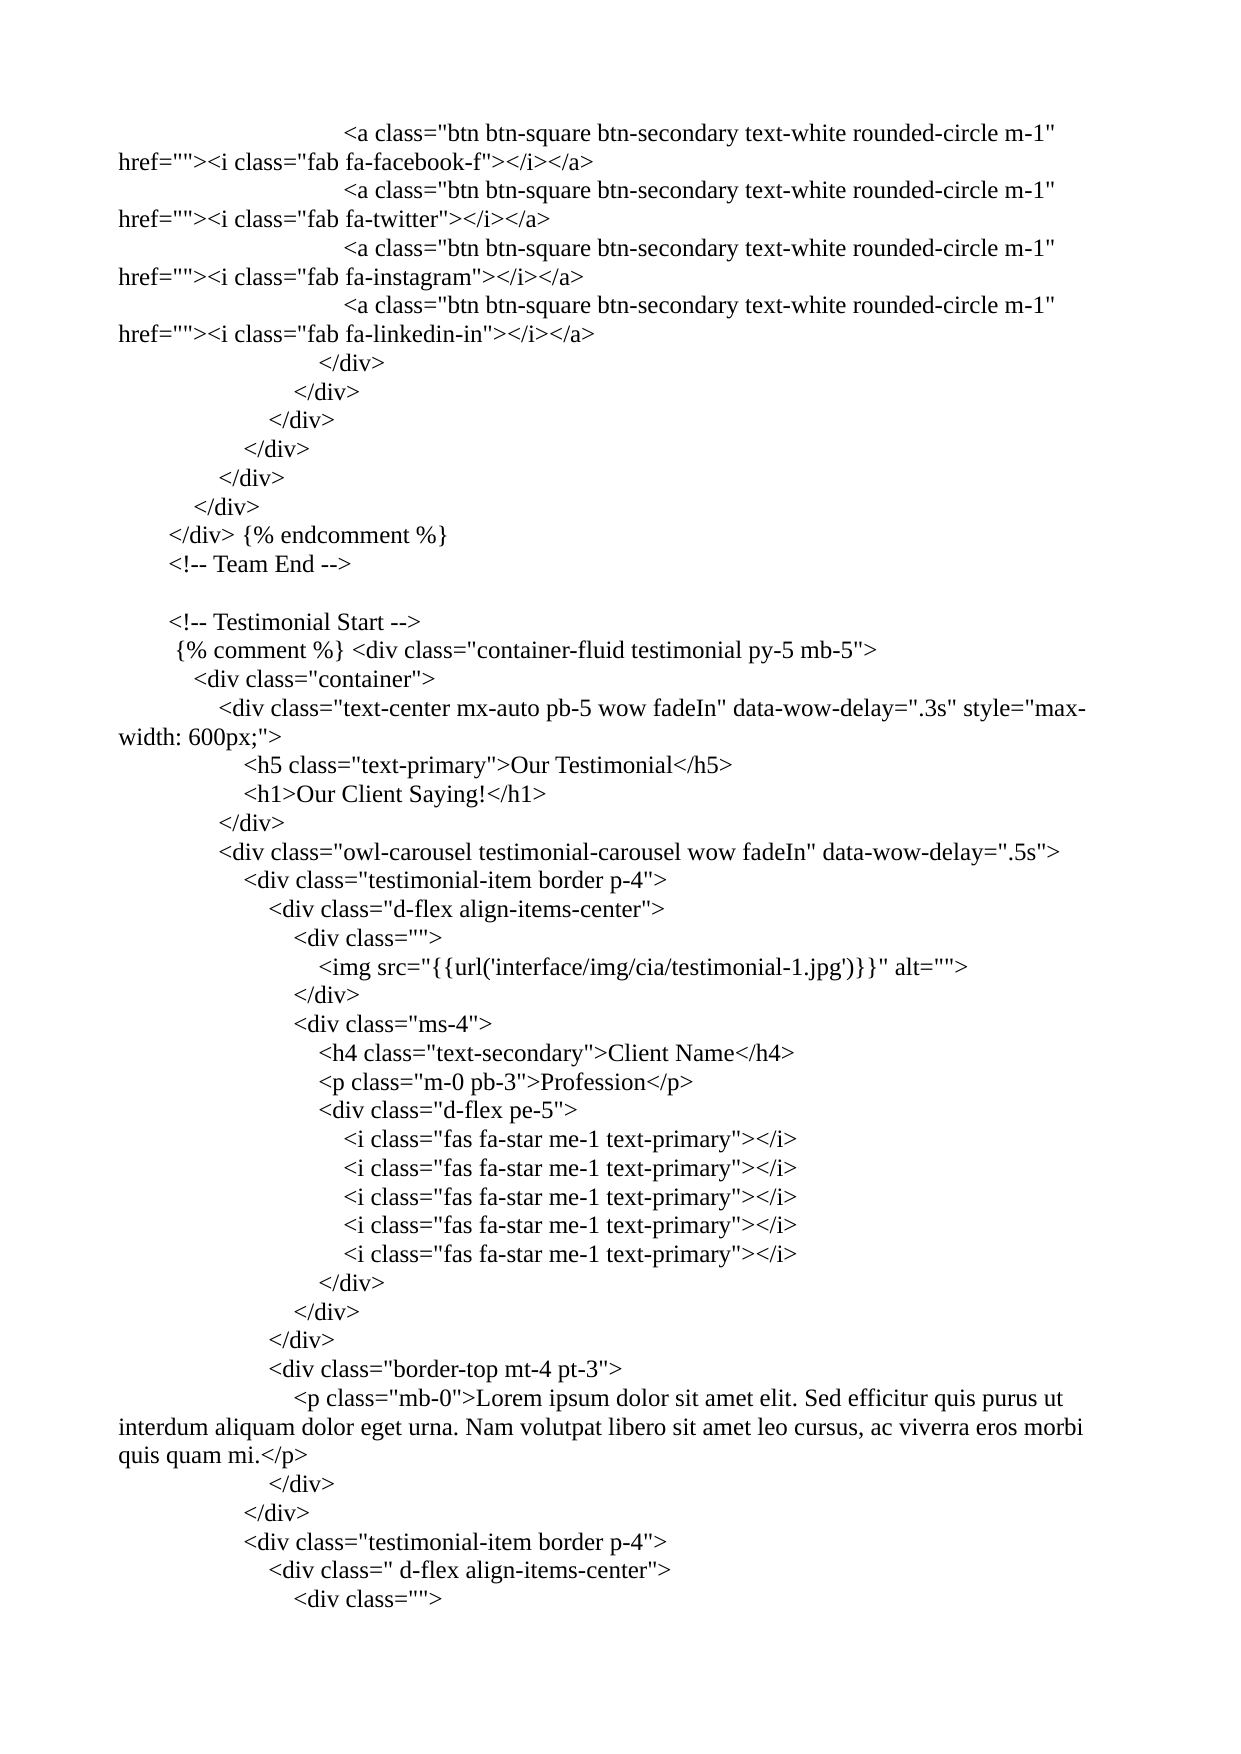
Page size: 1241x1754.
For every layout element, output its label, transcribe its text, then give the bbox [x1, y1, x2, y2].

text <a class="btn btn-square btn-secondary text-white rounded-circle m-1" href=""><i class="fab fa-facebook-f"></i></a> [118, 118, 1122, 176]
text <a class="btn btn-square btn-secondary text-white rounded-circle m-1" href=""><i class="fab fa-twitter"></i></a> [118, 176, 1122, 233]
text <i class="fas fa-star me-1 text-primary"></i> [118, 1211, 1122, 1239]
text <div class="container"> [118, 664, 1122, 693]
text <img src="{{url('interface/img/cia/testimonial-1.jpg')}}" alt=""> [118, 952, 1122, 981]
text <div class=" d-flex align-items-center"> [118, 1556, 1122, 1584]
text </div> [118, 1469, 1122, 1498]
text <div class="testimonial-item border p-4"> [118, 866, 1122, 894]
text <div class="border-top mt-4 pt-3"> [118, 1354, 1122, 1383]
text <!-- Team End --> [118, 549, 1122, 578]
text <div class="testimonial-item border p-4"> [118, 1527, 1122, 1556]
text <div class="d-flex pe-5"> [118, 1096, 1122, 1124]
text <i class="fas fa-star me-1 text-primary"></i> [118, 1153, 1122, 1182]
text <p class="mb-0">Lorem ipsum dolor sit amet elit. Sed efficitur quis purus ut interdum aliquam dolor eget urna. Nam volutpat libero sit amet leo cursus, ac viverra eros morbi quis quam mi.</p> [118, 1383, 1122, 1469]
text <div class="text-center mx-auto pb-5 wow fadeIn" data-wow-delay=".3s" style="max-width: 600px;"> [118, 693, 1122, 751]
text <i class="fas fa-star me-1 text-primary"></i> [118, 1239, 1122, 1268]
text <h1>Our Client Saying!</h1> [118, 779, 1122, 808]
text {% comment %} <div class="container-fluid testimonial py-5 mb-5"> [118, 636, 1122, 664]
text <i class="fas fa-star me-1 text-primary"></i> [118, 1124, 1122, 1153]
text <h4 class="text-secondary">Client Name</h4> [118, 1038, 1122, 1067]
text <div class="owl-carousel testimonial-carousel wow fadeIn" data-wow-delay=".5s"> [118, 837, 1122, 866]
text </div> [118, 808, 1122, 837]
text </div> [118, 434, 1122, 463]
text <div class=""> [118, 923, 1122, 952]
text <div class=""> [118, 1584, 1122, 1613]
text </div> [118, 463, 1122, 492]
text <a class="btn btn-square btn-secondary text-white rounded-circle m-1" href=""><i class="fab fa-linkedin-in"></i></a> [118, 291, 1122, 348]
text </div> [118, 377, 1122, 406]
text <i class="fas fa-star me-1 text-primary"></i> [118, 1182, 1122, 1211]
text <h5 class="text-primary">Our Testimonial</h5> [118, 751, 1122, 779]
text <div class="ms-4"> [118, 1009, 1122, 1038]
text <a class="btn btn-square btn-secondary text-white rounded-circle m-1" href=""><i class="fab fa-instagram"></i></a> [118, 233, 1122, 291]
text <div class="d-flex align-items-center"> [118, 894, 1122, 923]
text </div> [118, 406, 1122, 434]
text </div> [118, 348, 1122, 377]
text <p class="m-0 pb-3">Profession</p> [118, 1067, 1122, 1096]
text </div> [118, 981, 1122, 1009]
text </div> [118, 1326, 1122, 1354]
text </div> [118, 1268, 1122, 1297]
text </div> [118, 1297, 1122, 1326]
text </div> [118, 1498, 1122, 1527]
text </div> [118, 492, 1122, 521]
text <!-- Testimonial Start --> [118, 607, 1122, 636]
text </div> {% endcomment %} [118, 521, 1122, 549]
